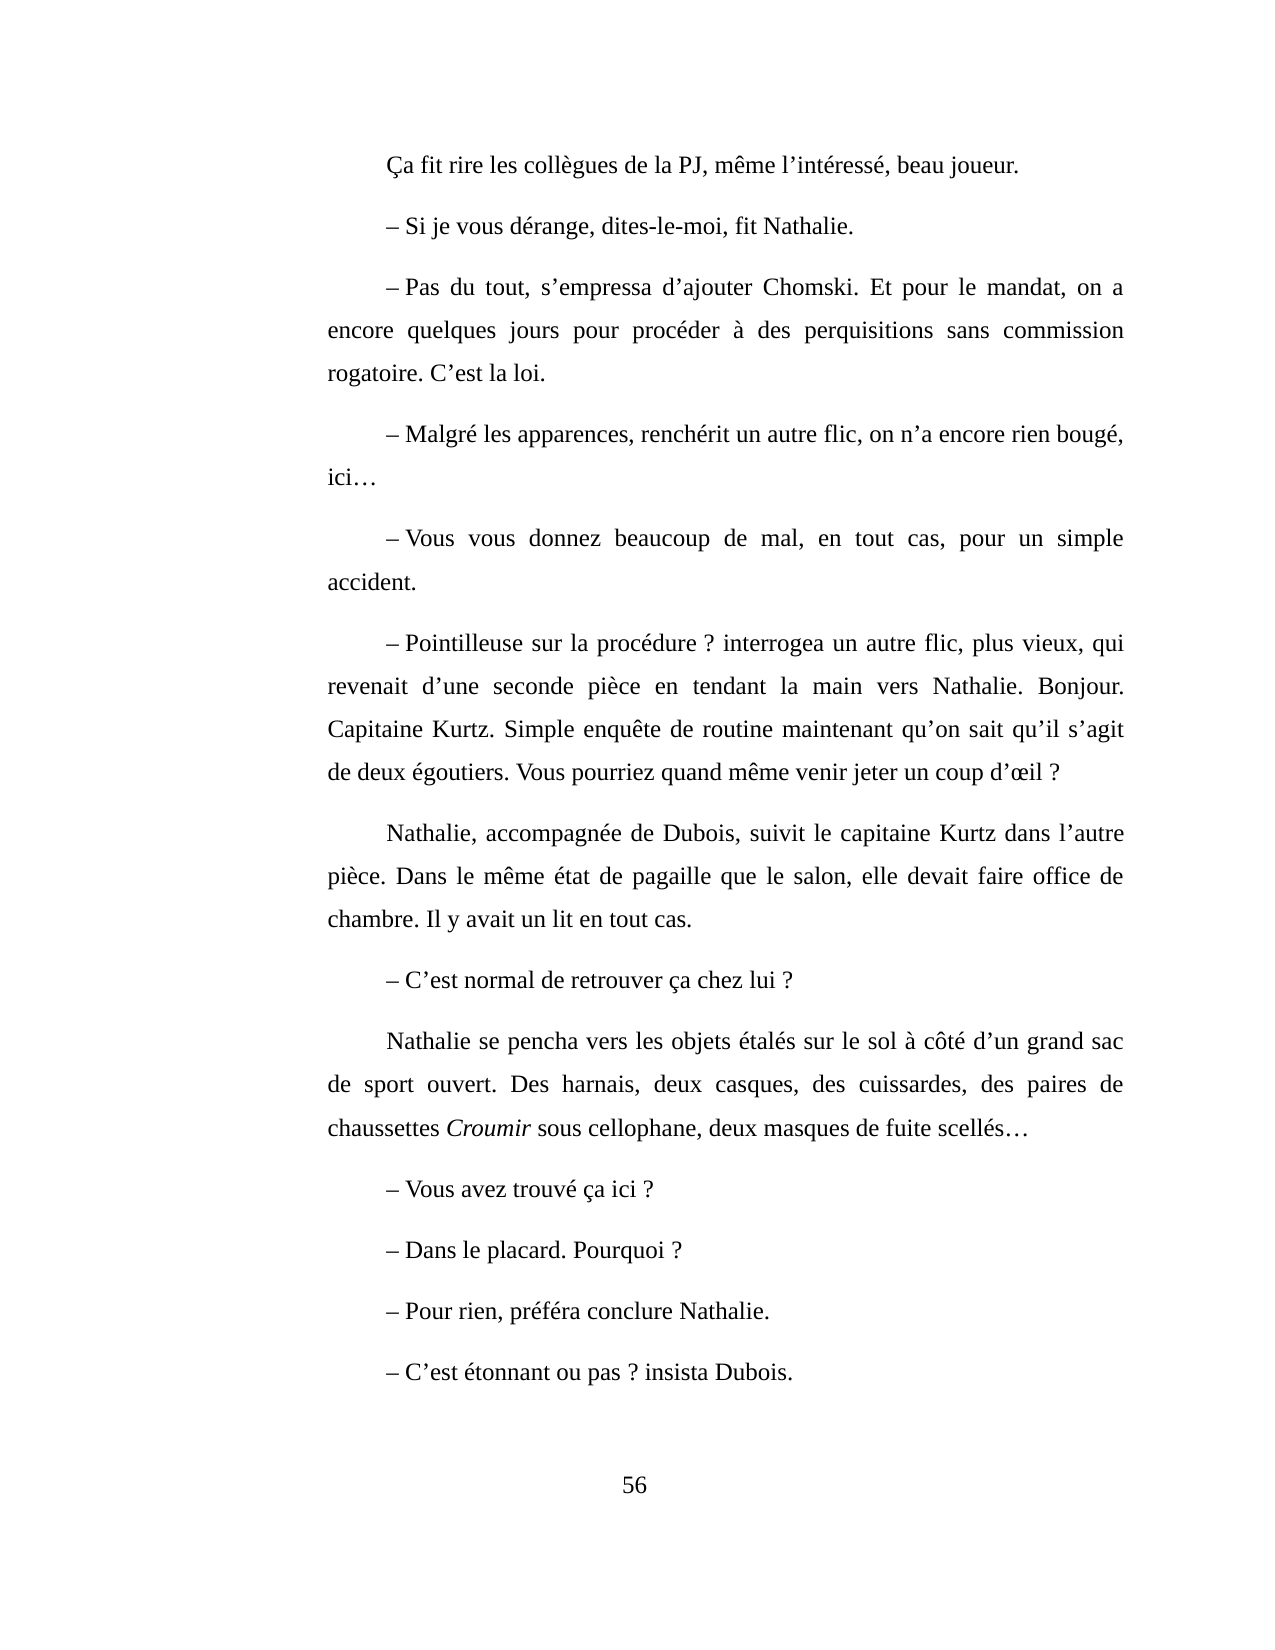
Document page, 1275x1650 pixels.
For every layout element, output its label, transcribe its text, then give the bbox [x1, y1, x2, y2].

text – Malgré les apparences, renchérit un autre flic, on n’a encore rien bougé, ici… [327, 419, 1125, 491]
text Nathalie se pencha vers les objets étalés sur le sol à côté d’un grand sac de sport ouvert. Des harnais, deux casques, des cuissardes, des paires de chaussettes Croumir sous cellophane, deux masques de fuite scellés… [327, 1026, 1125, 1141]
text – Pas du tout, s’empressa d’ajouter Chomski. Et pour le mandat, on a encore quelques jours pour procéder à des perquisitions sans commission rogatoire. C’est la loi. [327, 272, 1125, 387]
text – Vous vous donnez beaucoup de mal, en tout cas, pour un simple accident. [327, 523, 1125, 595]
text Ça fit rire les collègues de la PJ, même l’intéressé, beau joueur. [327, 150, 1125, 179]
text – Si je vous dérange, dites-le-moi, fit Nathalie. [327, 211, 1125, 240]
text – C’est étonnant ou pas ? insista Dubois. [327, 1357, 1125, 1386]
text Nathalie, accompagnée de Dubois, suivit le capitaine Kurtz dans l’autre pièce. Dans le même état de pagaille que le salon, elle devait faire office de chambre. Il y avait un lit en tout cas. [327, 818, 1125, 933]
text – Pointilleuse sur la procédure ? interrogea un autre flic, plus vieux, qui revenait d’une seconde pièce en tendant la main vers Nathalie. Bonjour. Capitaine Kurtz. Simple enquête de routine maintenant qu’on sait qu’il s’agit de deux égoutiers. Vous pourriez quand même venir jeter un coup d’œil ? [327, 628, 1125, 786]
text – Vous avez trouvé ça ici ? [327, 1174, 1125, 1202]
text – Dans le placard. Pourquoi ? [327, 1235, 1125, 1263]
text – Pour rien, préféra conclure Nathalie. [327, 1296, 1125, 1324]
text – C’est normal de retrouver ça chez lui ? [327, 965, 1125, 994]
